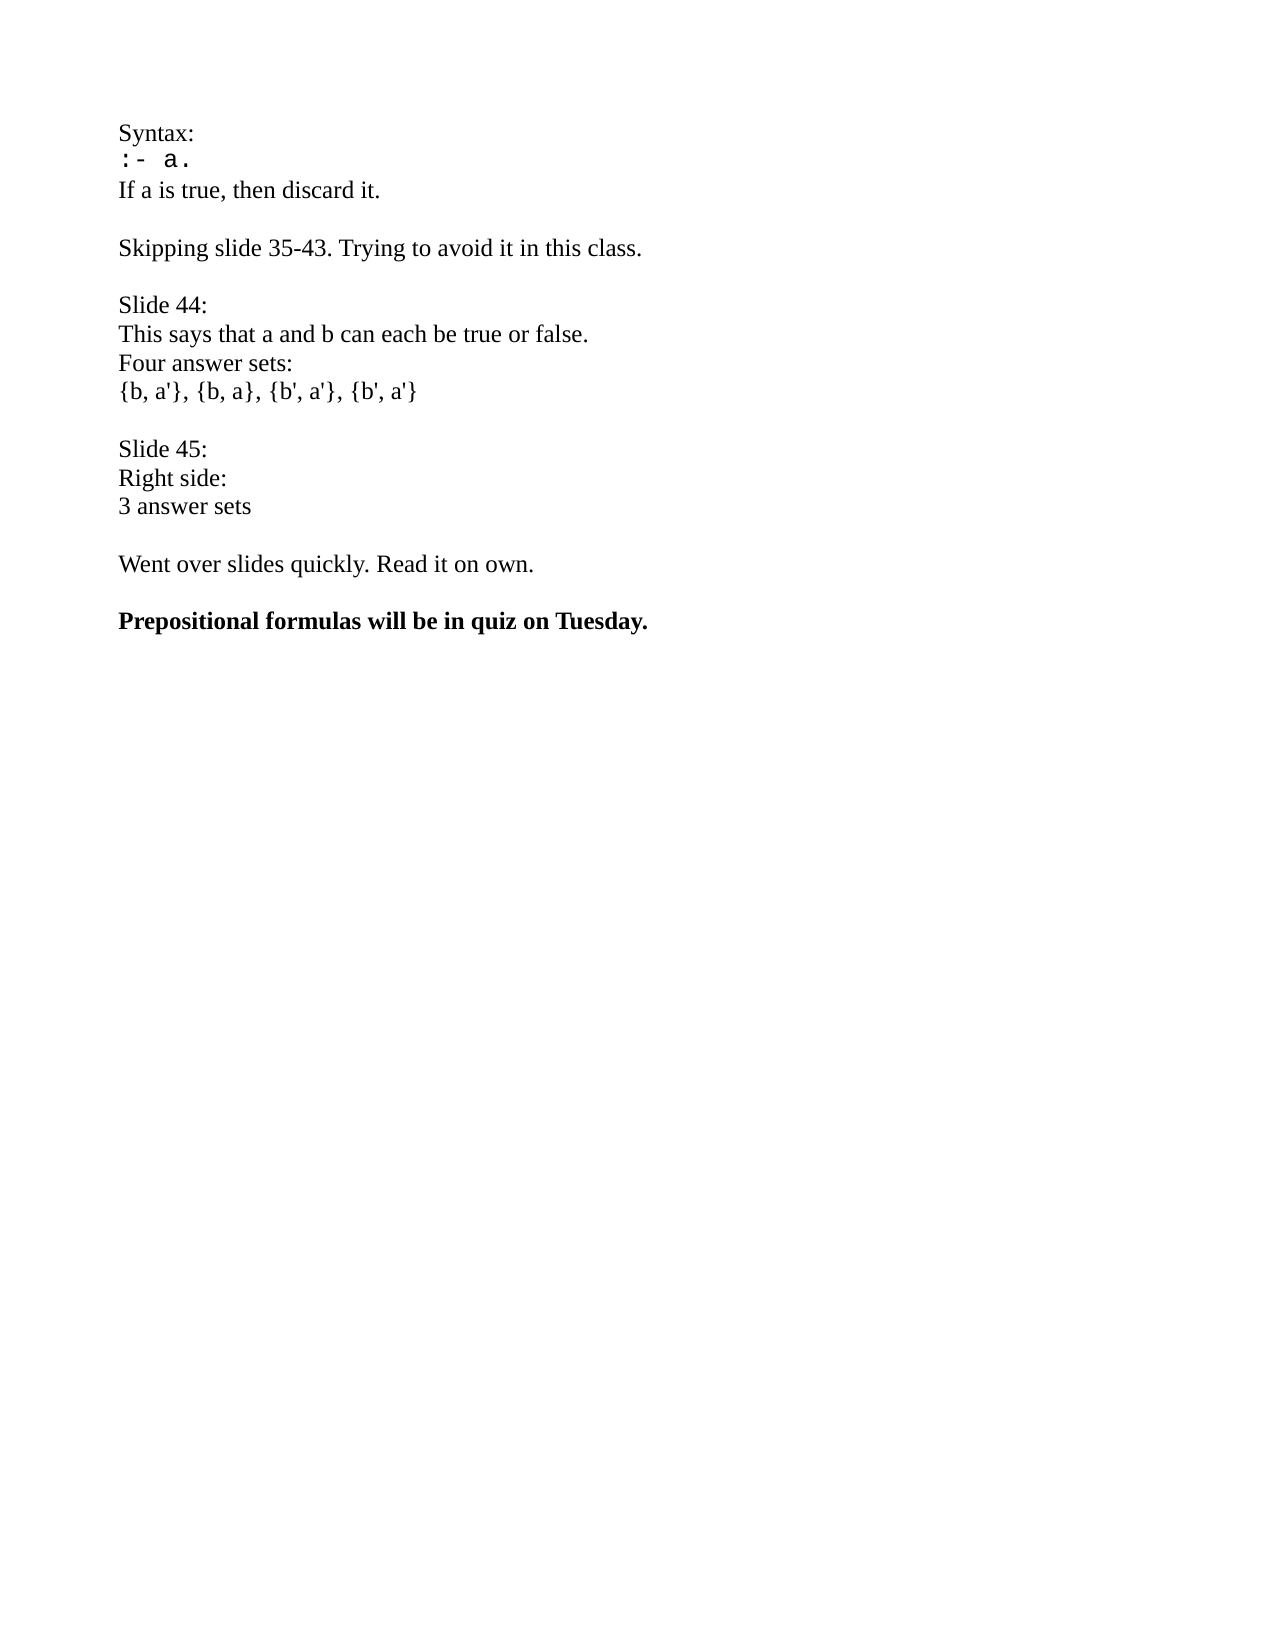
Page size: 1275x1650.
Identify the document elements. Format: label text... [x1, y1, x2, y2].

text Skipping slide 35-43. Trying to avoid it in this class. [118, 233, 1157, 261]
text Right side: [118, 463, 1157, 491]
text 3 answer sets [118, 491, 1157, 520]
text Went over slides quickly. Read it on own. [118, 549, 1157, 578]
text Slide 45: [118, 434, 1157, 463]
text Four answer sets: [118, 348, 1157, 376]
text Syntax: [118, 118, 1157, 147]
text If a is true, then discard it. [118, 175, 1157, 204]
text Prepositional formulas will be in quiz on Tuesday. [118, 606, 1157, 635]
text This says that a and b can each be true or false. [118, 319, 1157, 348]
text {b, a'}, {b, a}, {b', a'}, {b', a'} [118, 376, 1157, 405]
text :- a. [118, 147, 1157, 175]
text Slide 44: [118, 290, 1157, 319]
